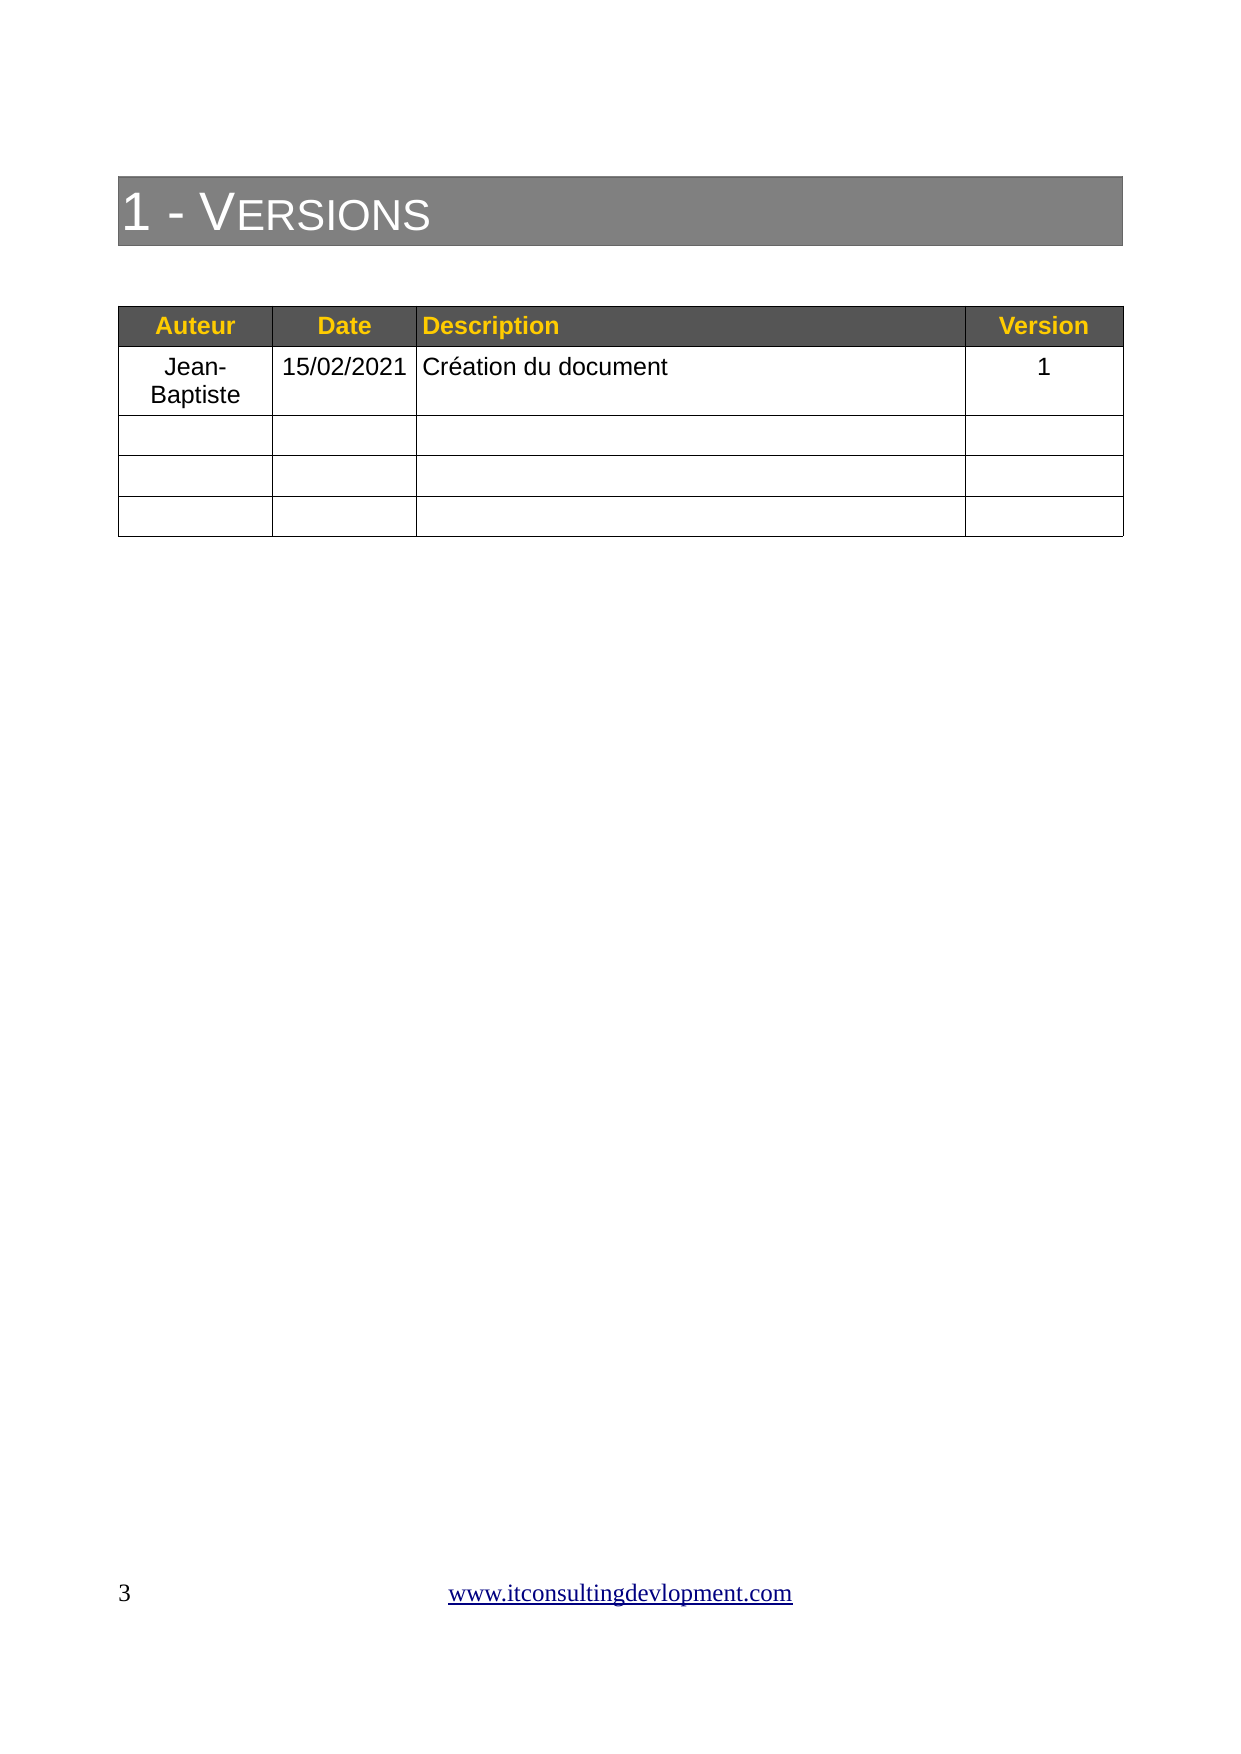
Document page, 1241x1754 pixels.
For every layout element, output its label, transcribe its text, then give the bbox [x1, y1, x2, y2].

table_cell [417, 456, 965, 496]
table_cell [273, 497, 416, 536]
table_cell [417, 416, 965, 455]
table_cell [119, 456, 272, 496]
table_cell [119, 416, 272, 455]
table_cell 15/02/2021 [273, 347, 416, 415]
table_cell [966, 497, 1123, 536]
table_cell [417, 497, 965, 536]
table_cell 1 [966, 347, 1123, 415]
table_header Version [966, 307, 1123, 346]
table_header Date [273, 307, 416, 346]
table_cell Jean-Baptiste [119, 347, 272, 415]
subtitle 1 - Versions [119, 178, 1122, 245]
table_cell [966, 456, 1123, 496]
table_header Auteur [119, 307, 272, 346]
table_cell [273, 456, 416, 496]
table_cell Création du document [417, 347, 965, 415]
table_cell [119, 497, 272, 536]
table_cell [273, 416, 416, 455]
table_cell [966, 416, 1123, 455]
table_header Description [417, 307, 965, 346]
